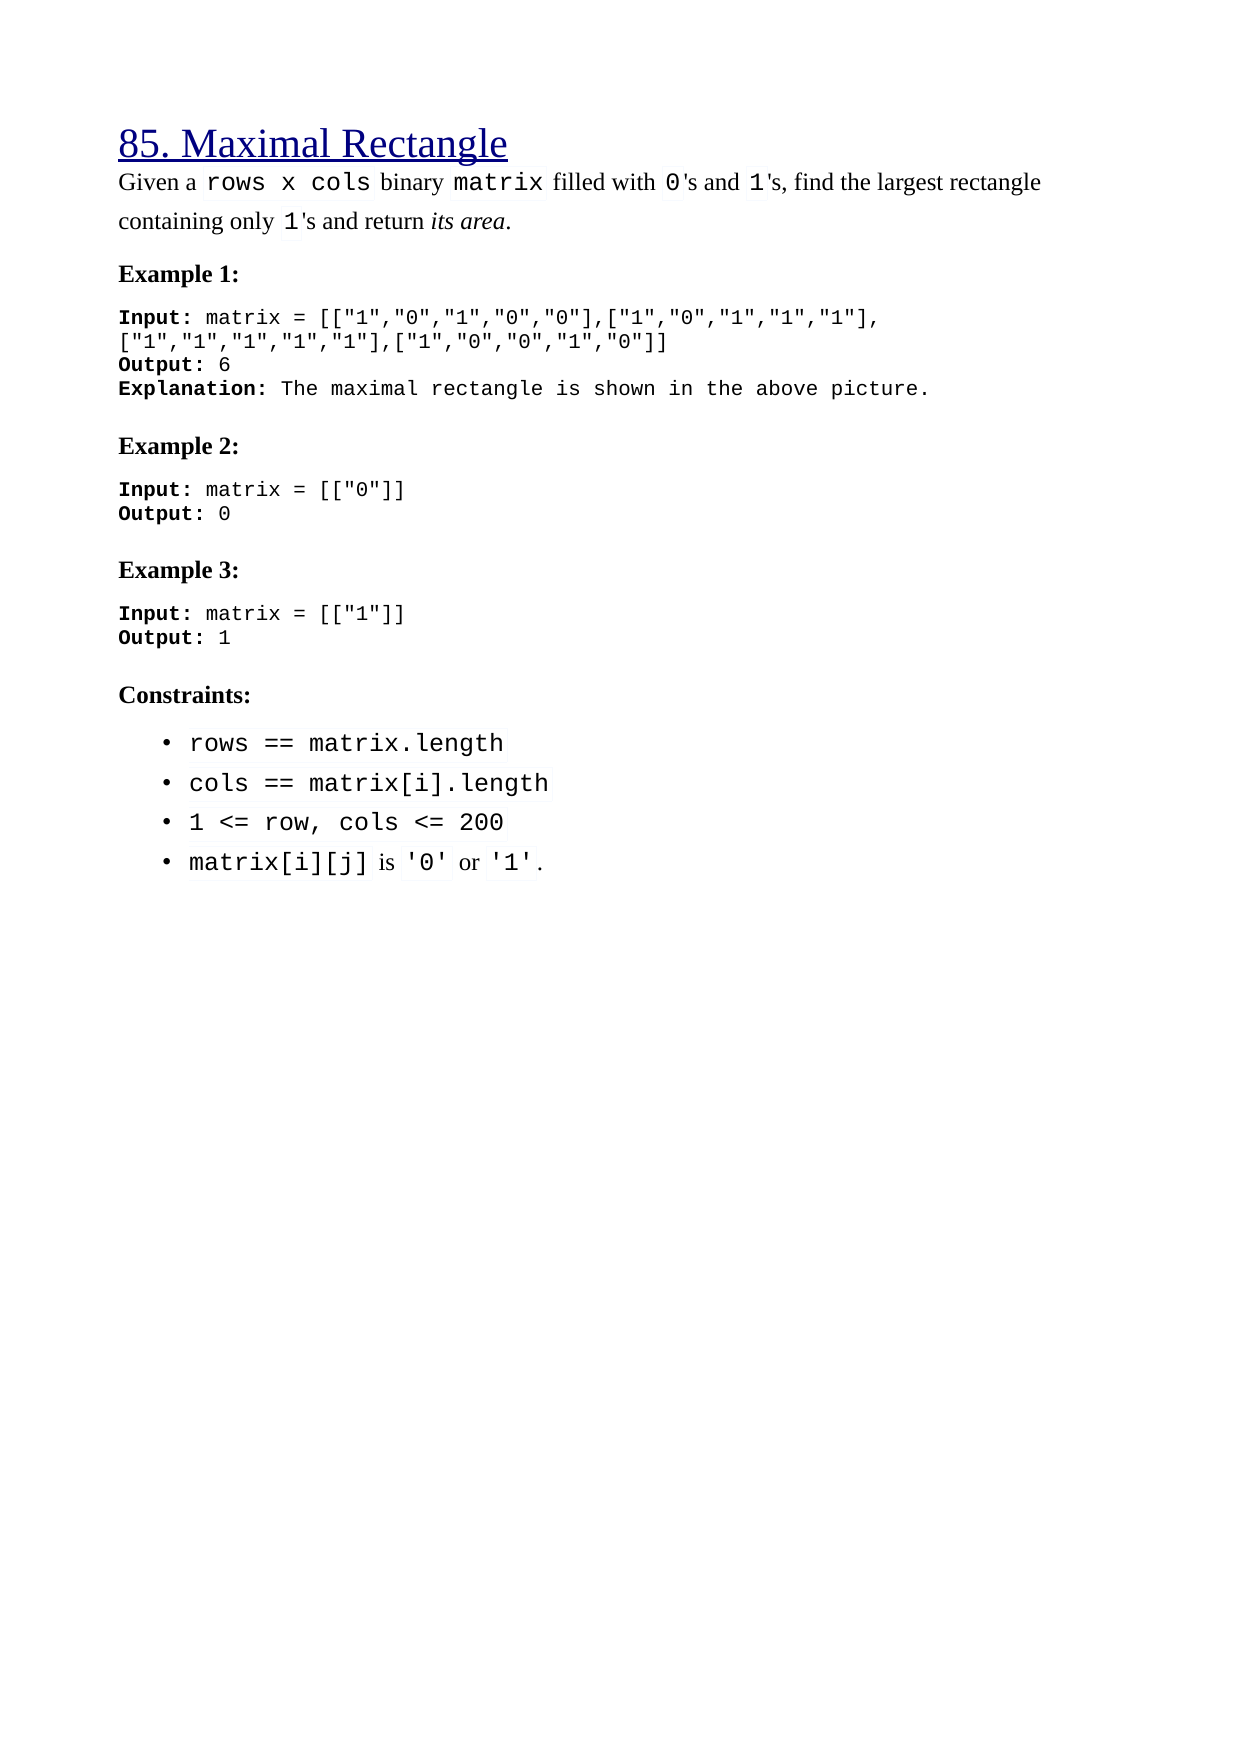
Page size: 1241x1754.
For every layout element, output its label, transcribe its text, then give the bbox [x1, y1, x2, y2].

list rows == matrix.length [162, 728, 507, 762]
list [508, 807, 1122, 841]
text Example 1: [118, 259, 1122, 288]
list matrix[i][j] is '0' or '1'. [402, 847, 452, 880]
list matrix[i][j] is '0' or '1'. [537, 846, 1122, 880]
text Example 2: [118, 431, 1122, 460]
list 1 <= row, cols <= 200 [162, 807, 507, 841]
text 85. Maximal Rectangle [118, 118, 1122, 166]
text Input: matrix = [["0"]] [118, 479, 1122, 502]
list [508, 728, 1122, 762]
text Explanation: The maximal rectangle is shown in the above picture. [118, 378, 1122, 402]
text Output: 0 [118, 502, 1122, 526]
text Input: matrix = [["1"]] [118, 603, 1122, 627]
text Output: 1 [118, 627, 1122, 651]
list matrix[i][j] is '0' or '1'. [453, 846, 486, 880]
list [553, 767, 1122, 801]
text Constraints: [118, 680, 1122, 709]
list matrix[i][j] is '0' or '1'. [487, 847, 536, 880]
list matrix[i][j] is '0' or '1'. [373, 846, 401, 880]
text Output: 6 [118, 354, 1122, 378]
text Input: matrix = [["1","0","1","0","0"],["1","0","1","1","1"],["1","1","1","1","1"],["1","0","0","1","0"]] [118, 307, 1122, 354]
list matrix[i][j] is '0' or '1'. [162, 846, 372, 880]
list cols == matrix[i].length [162, 767, 552, 801]
text Given a rows x cols binary matrix filled with 0's and 1's, find the largest rectangle containing only 1's and return its area. [118, 166, 1122, 240]
text Example 3: [118, 556, 1122, 584]
